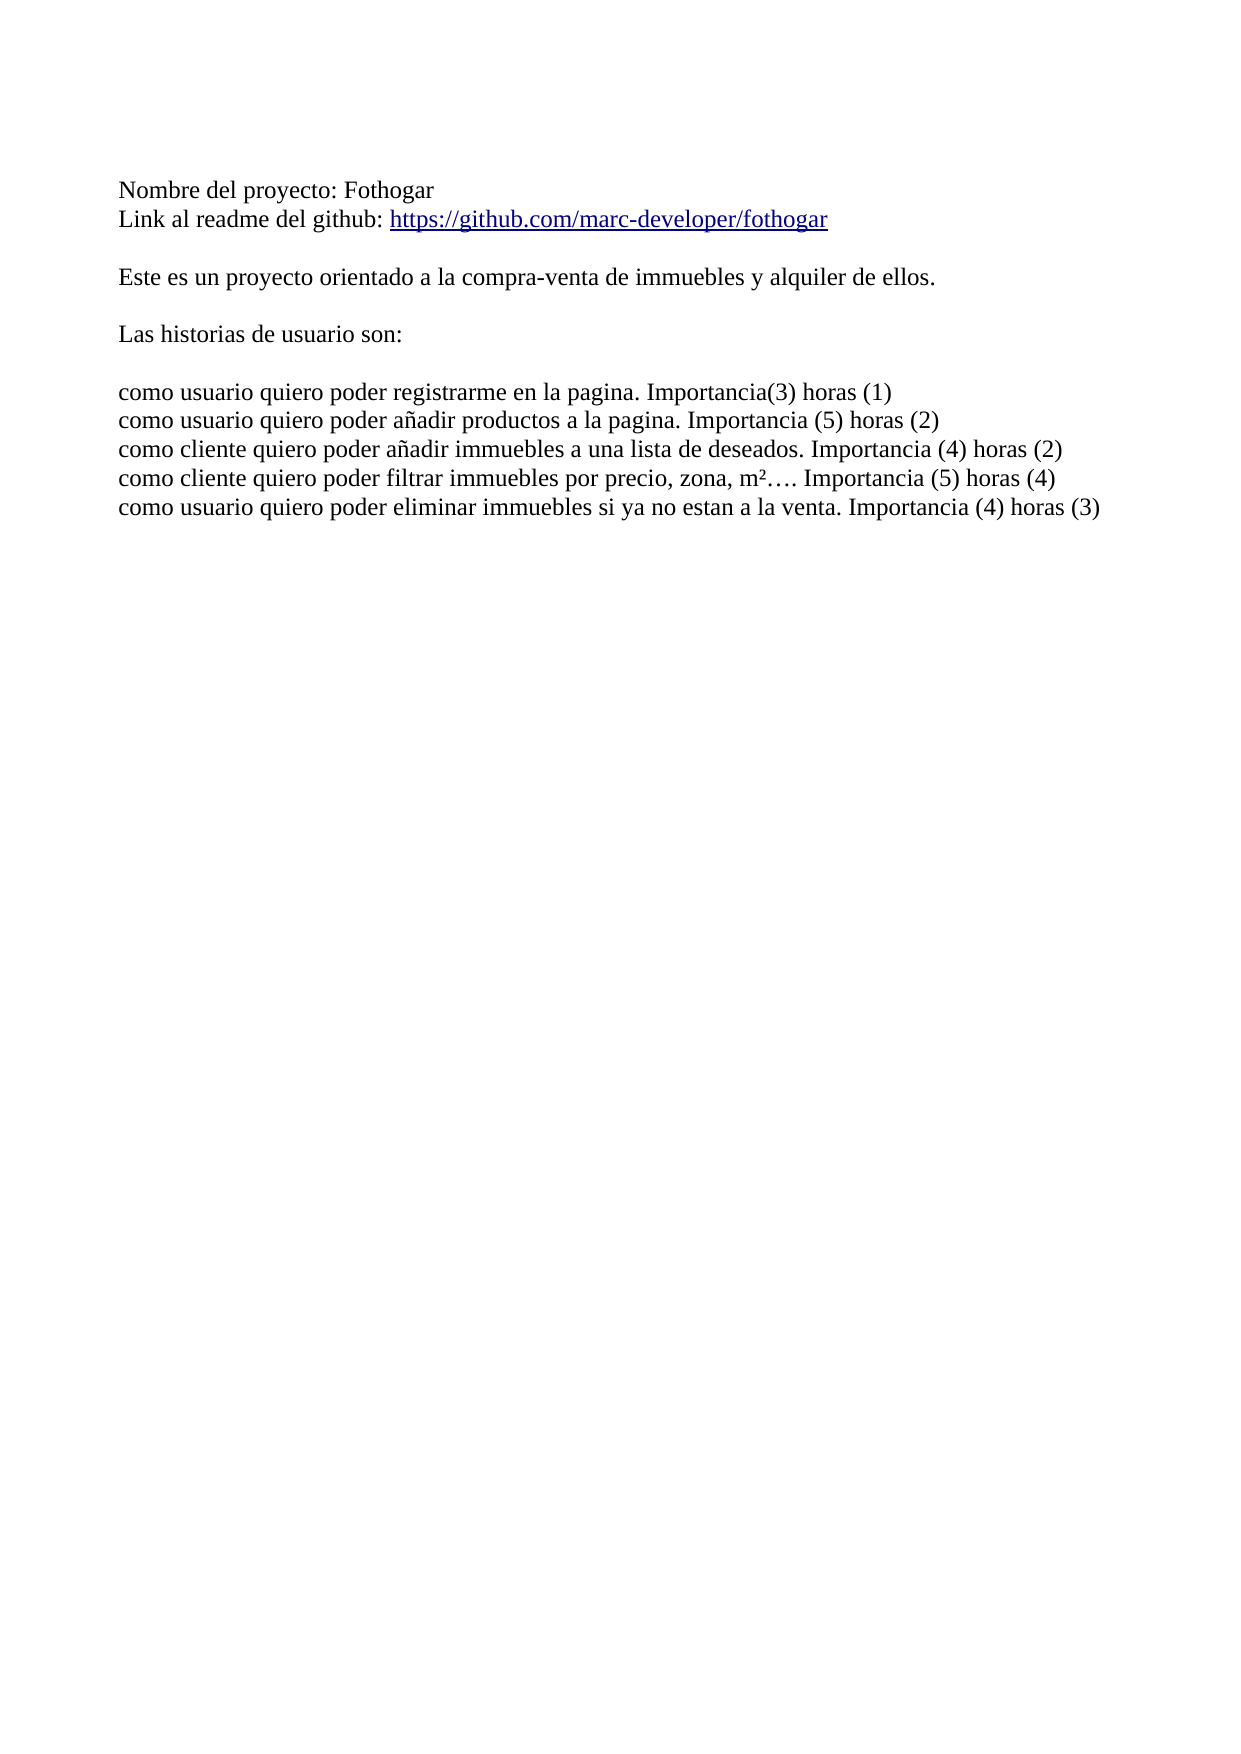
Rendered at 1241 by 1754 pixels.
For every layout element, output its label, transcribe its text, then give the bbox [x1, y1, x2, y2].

text como usuario quiero poder añadir productos a la pagina. Importancia (5) horas (2) [118, 406, 1122, 434]
text Las historias de usuario son: [118, 319, 1122, 348]
text como cliente quiero poder añadir immuebles a una lista de deseados. Importancia (4) horas (2) [118, 434, 1122, 463]
text Este es un proyecto orientado a la compra-venta de immuebles y alquiler de ellos. [118, 262, 1122, 291]
text como cliente quiero poder filtrar immuebles por precio, zona, m²…. Importancia (5) horas (4) [118, 463, 1122, 492]
text Link al readme del github: https://github.com/marc-developer/fothogar [118, 204, 1122, 233]
text Nombre del proyecto: Fothogar [118, 176, 1122, 204]
text como usuario quiero poder registrarme en la pagina. Importancia(3) horas (1) [118, 377, 1122, 406]
text como usuario quiero poder eliminar immuebles si ya no estan a la venta. Importancia (4) horas (3) [118, 492, 1122, 521]
